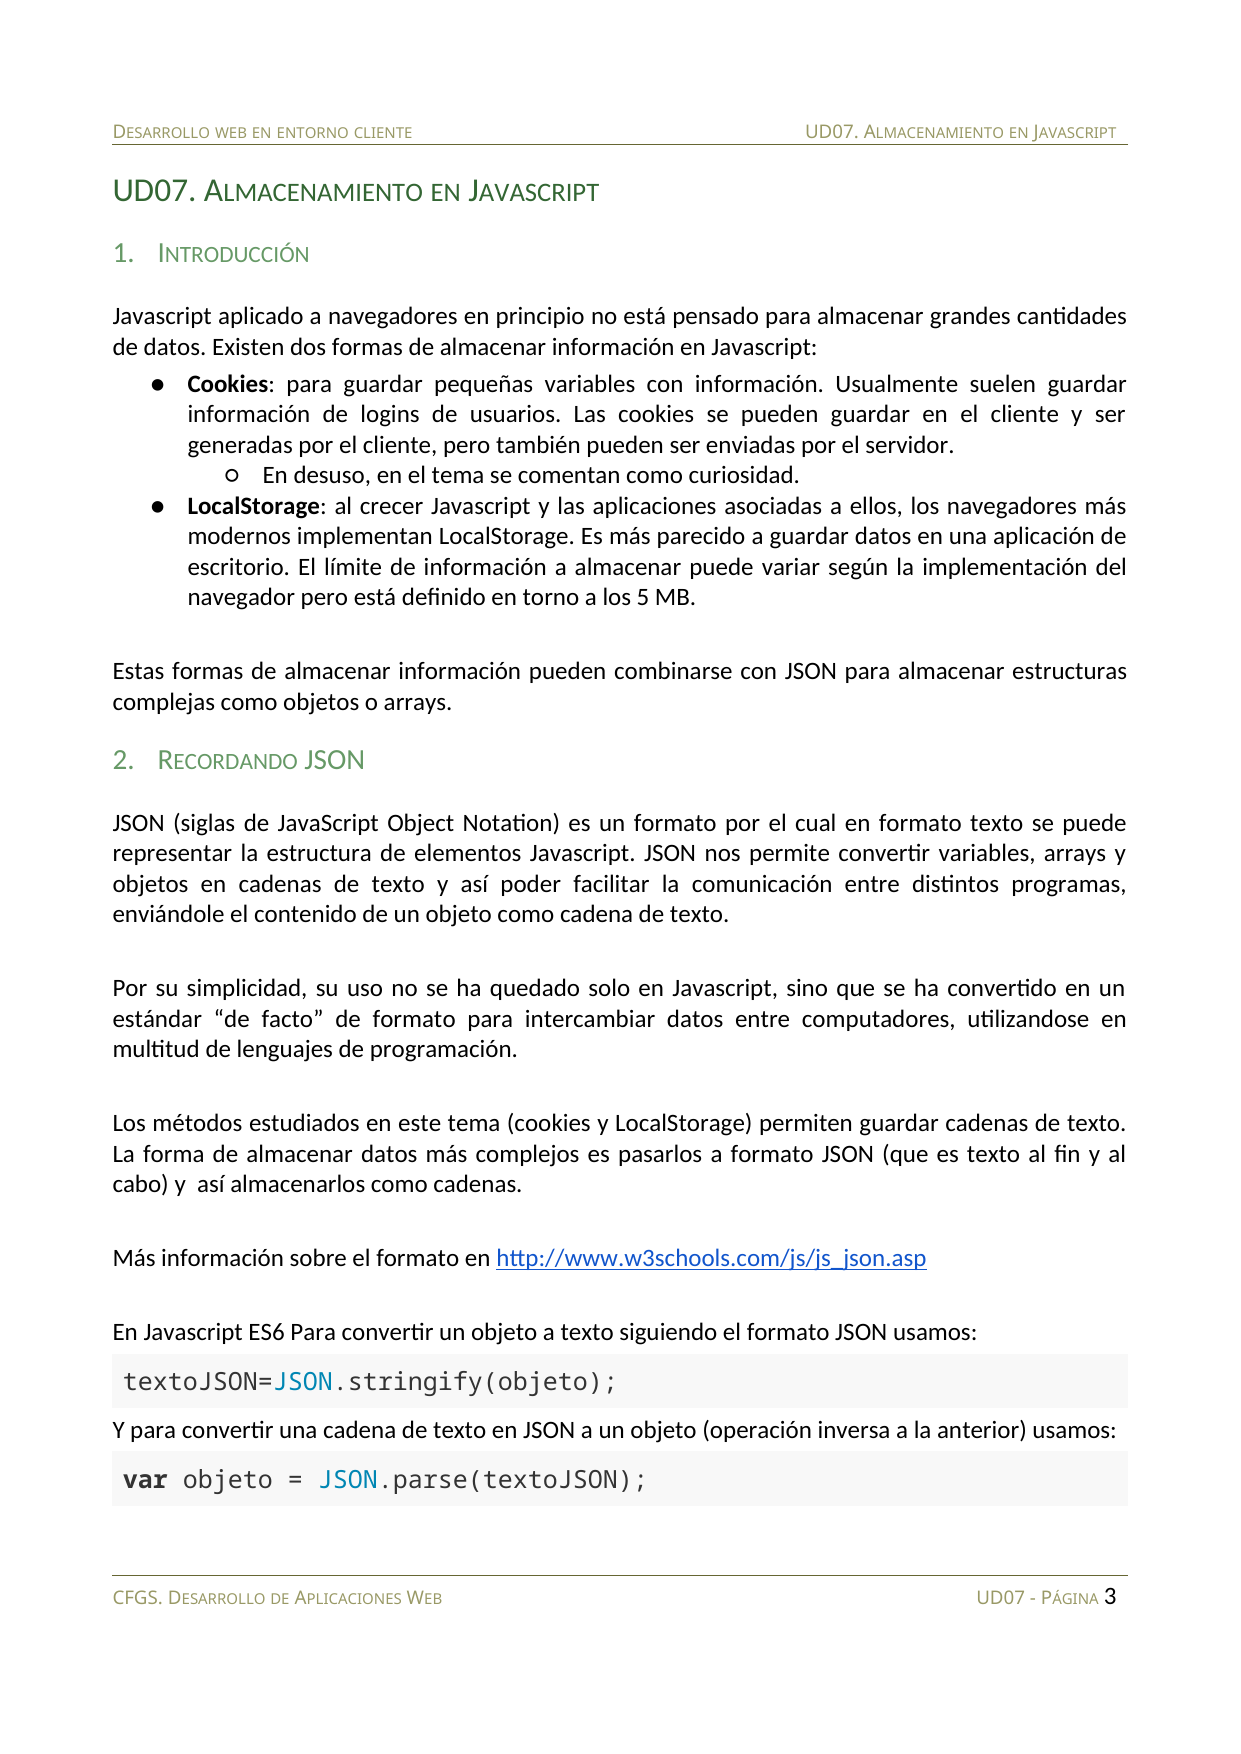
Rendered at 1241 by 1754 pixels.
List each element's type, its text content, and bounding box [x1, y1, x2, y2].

list Cookies: para guardar pequeñas variables con información. Usualmente suelen guardar información de logins de usuarios. Las cookies se pueden guardar en el cliente y ser generadas por el cliente, pero también pueden ser enviadas por el servidor. [150, 368, 1128, 459]
text Más información sobre el formato en http://www.w3schools.com/js/js_json.asp [112, 1242, 1128, 1273]
table_header var objeto = JSON.parse(textoJSON); [112, 1451, 1128, 1506]
subtitle Recordando JSON [112, 741, 1128, 777]
text En Javascript ES6 Para convertir un objeto a texto siguiendo el formato JSON usamos: [112, 1316, 1128, 1347]
text Javascript aplicado a navegadores en principio no está pensado para almacenar grandes cantidades de datos. Existen dos formas de almacenar información en Javascript: [112, 300, 1128, 361]
text Y para convertir una cadena de texto en JSON a un objeto (operación inversa a la anterior) usamos: [112, 1414, 1128, 1445]
text Los métodos estudiados en este tema (cookies y LocalStorage) permiten guardar cadenas de texto. La forma de almacenar datos más complejos es pasarlos a formato JSON (que es texto al fin y al cabo) y así almacenarlos como cadenas. [112, 1107, 1128, 1199]
list En desuso, en el tema se comentan como curiosidad. [225, 459, 1128, 490]
text UD07. Almacenamiento en Javascript [112, 169, 1128, 210]
table_header textoJSON=JSON.stringify(objeto); [112, 1354, 1128, 1408]
subtitle Introducción [112, 234, 1128, 270]
text JSON (siglas de JavaScript Object Notation) es un formato por el cual en formato texto se puede representar la estructura de elementos Javascript. JSON nos permite convertir variables, arrays y objetos en cadenas de texto y así poder facilitar la comunicación entre distintos programas, enviándole el contenido de un objeto como cadena de texto. [112, 807, 1128, 929]
text Estas formas de almacenar información pueden combinarse con JSON para almacenar estructuras complejas como objetos o arrays. [112, 655, 1128, 716]
list LocalStorage: al crecer Javascript y las aplicaciones asociadas a ellos, los navegadores más modernos implementan LocalStorage. Es más parecido a guardar datos en una aplicación de escritorio. El límite de información a almacenar puede variar según la implementación del navegador pero está definido en torno a los 5 MB. [150, 490, 1128, 612]
text Por su simplicidad, su uso no se ha quedado solo en Javascript, sino que se ha convertido en un estándar “de facto” de formato para intercambiar datos entre computadores, utilizandose en multitud de lenguajes de programación. [112, 972, 1128, 1064]
